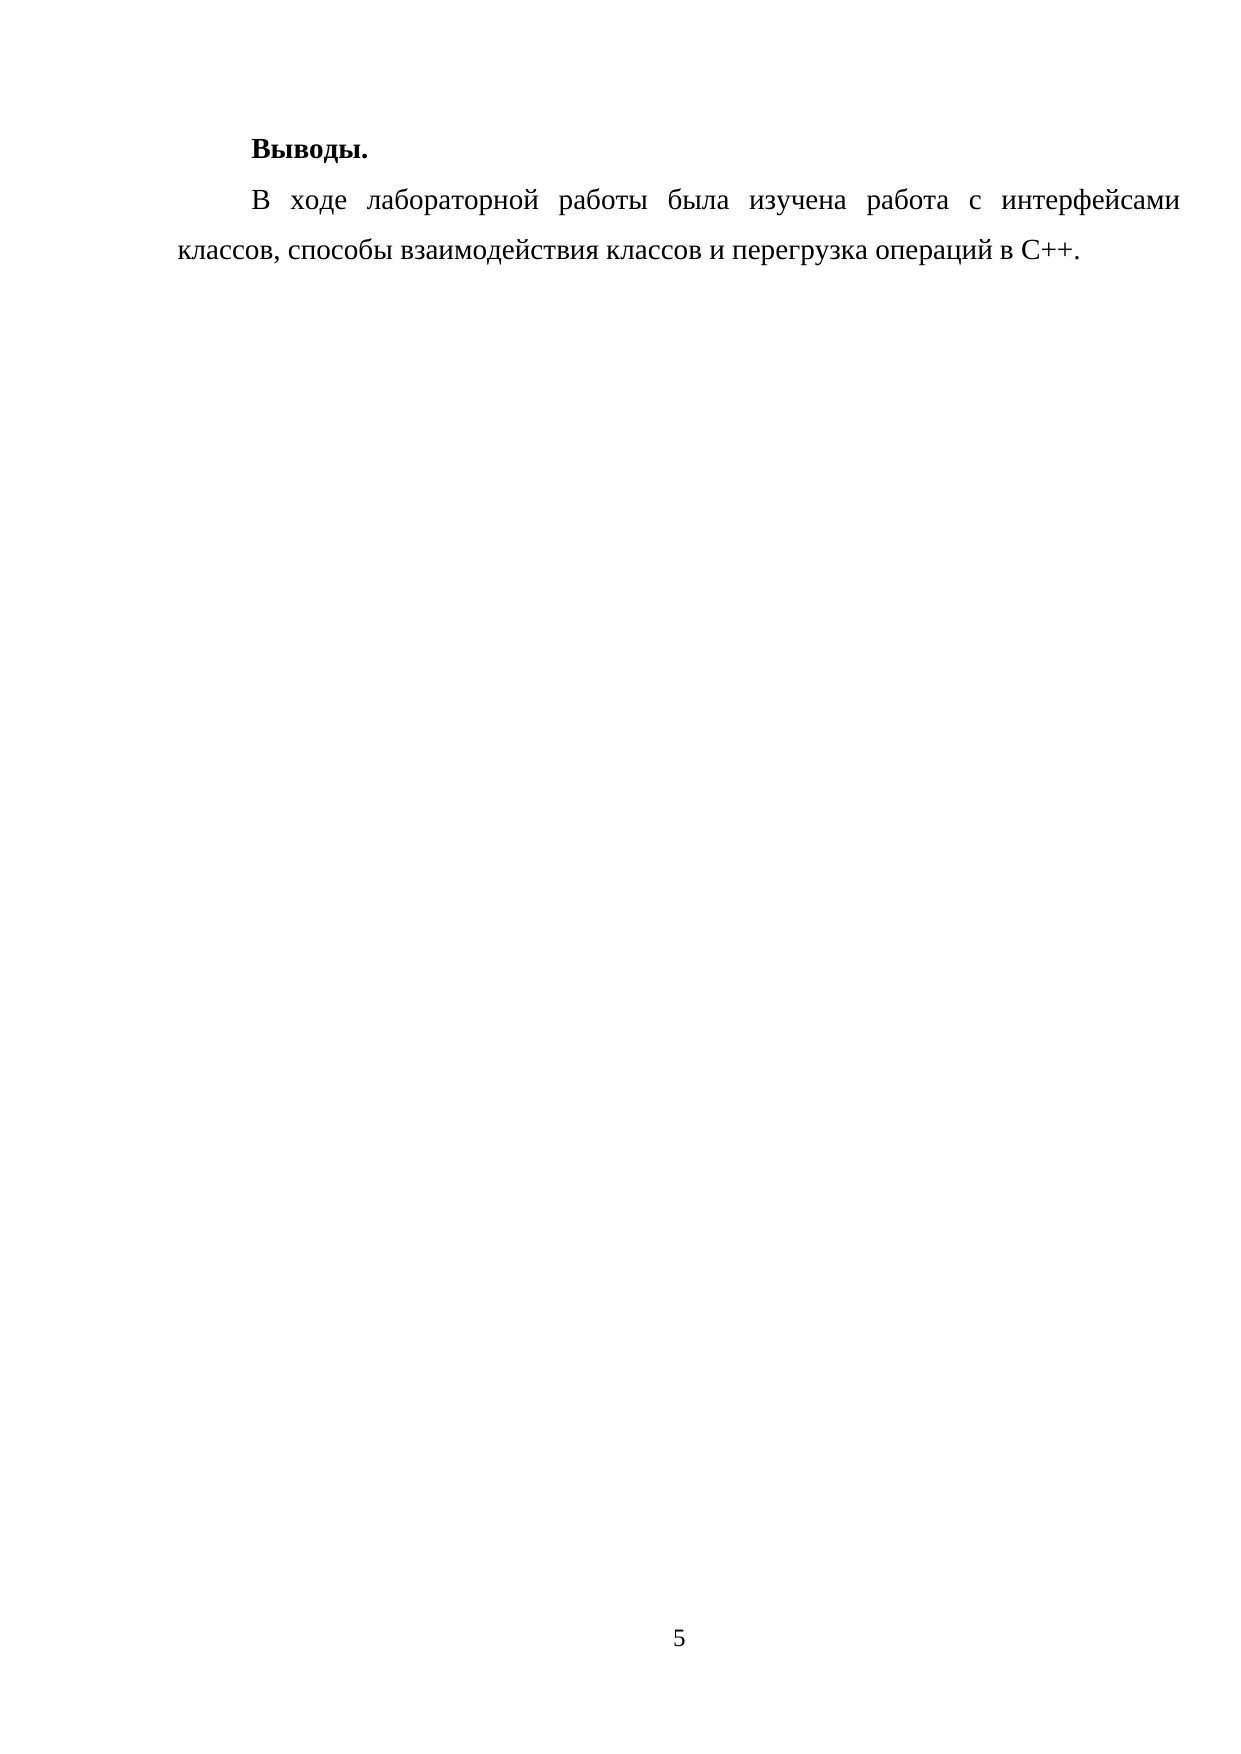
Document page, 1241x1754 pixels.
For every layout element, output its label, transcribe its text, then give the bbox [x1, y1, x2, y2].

text В ходе лабораторной работы была изучена работа с интерфейсами классов, способы взаимодействия классов и перегрузка операций в C++. [177, 182, 1181, 266]
text Выводы. [177, 132, 1181, 165]
